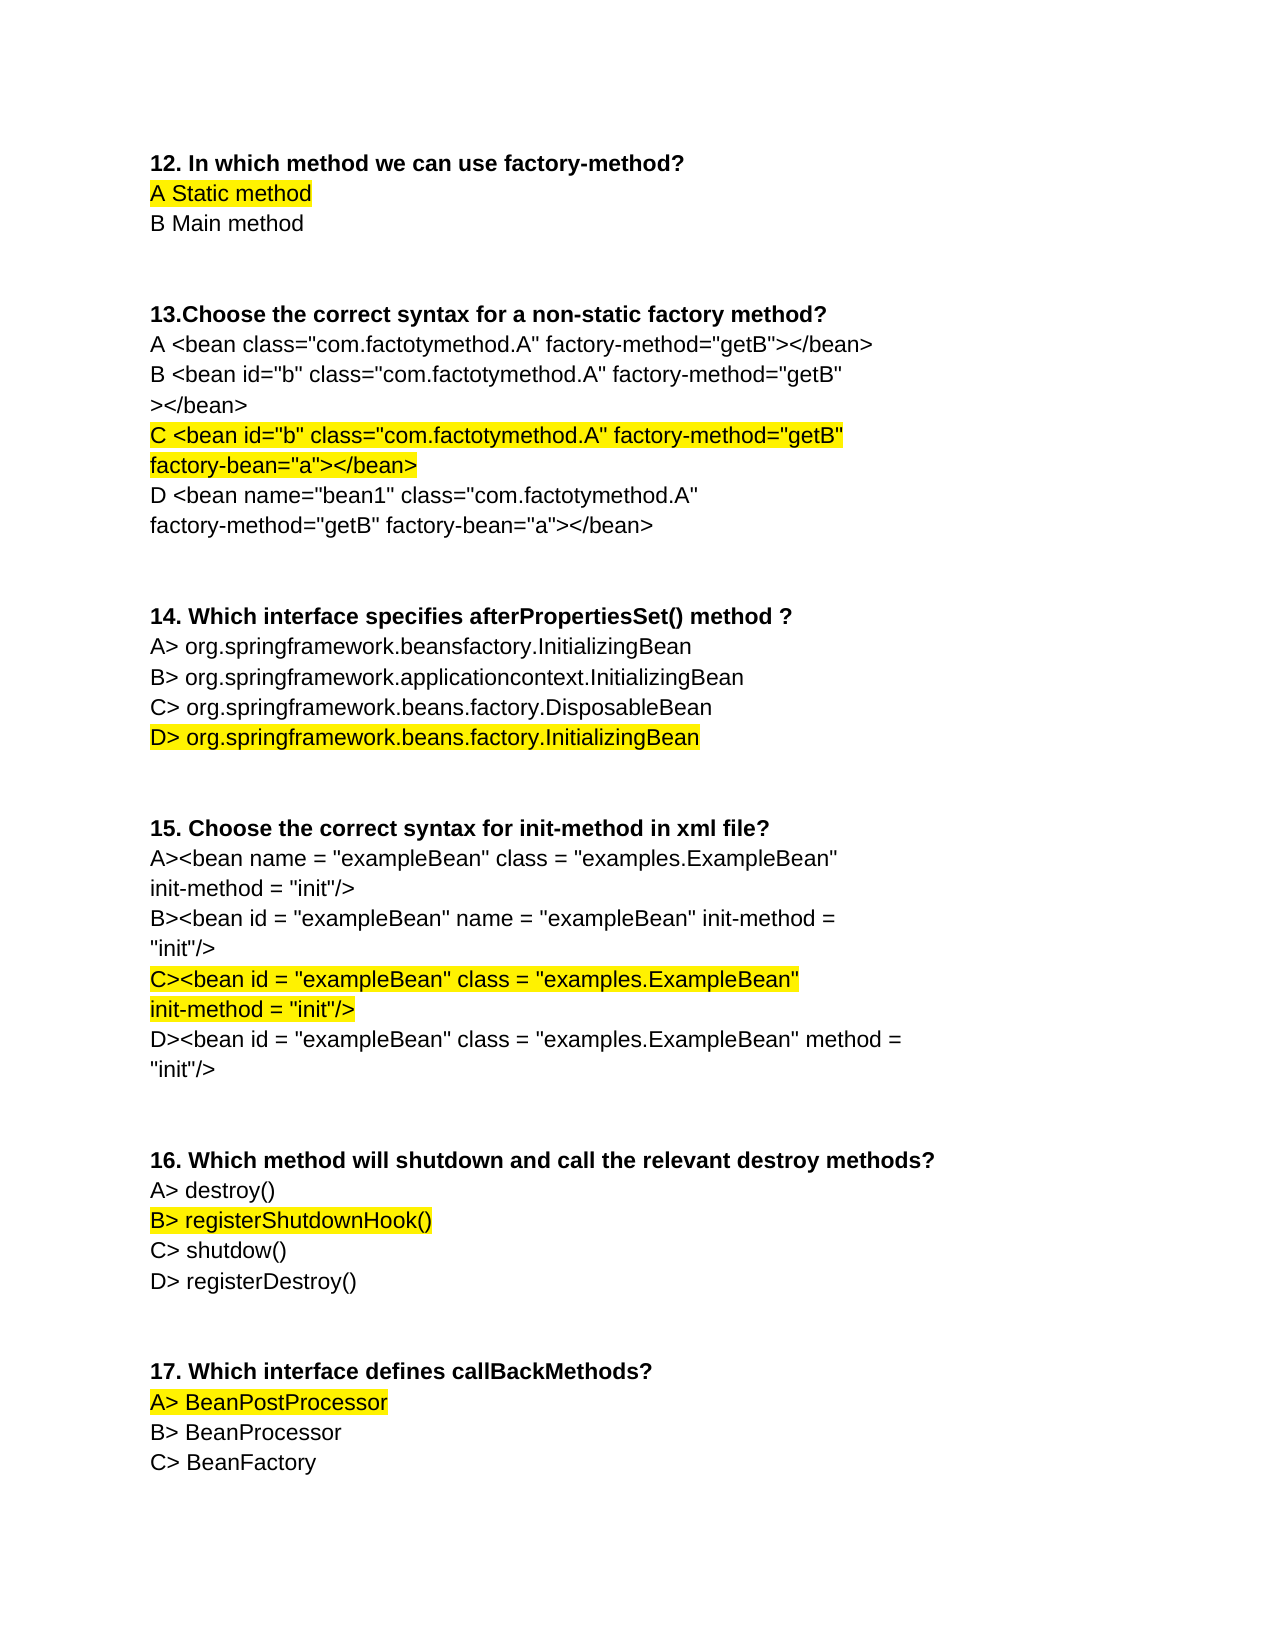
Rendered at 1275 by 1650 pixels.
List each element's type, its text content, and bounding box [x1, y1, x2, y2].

text B <bean id="b" class="com.factotymethod.A" factory-method="getB" [150, 361, 1125, 388]
text 15. Choose the correct syntax for init-method in xml file? [150, 814, 1125, 841]
text 13.Choose the correct syntax for a non-static factory method? [150, 301, 1125, 327]
text 16. Which method will shutdown and call the relevant destroy methods? [150, 1147, 1125, 1173]
text 14. Which interface specifies afterPropertiesSet() method ? [150, 603, 1125, 629]
text C> shutdow() [150, 1237, 1125, 1264]
text A <bean class="com.factotymethod.A" factory-method="getB"></bean> [150, 331, 1125, 358]
text D> org.springframework.beans.factory.InitializingBean [150, 724, 1125, 750]
text "init"/> [150, 935, 1125, 962]
text A><bean name = "exampleBean" class = "examples.ExampleBean" [150, 845, 1125, 871]
text B> registerShutdownHook() [150, 1207, 1125, 1234]
text 17. Which interface defines callBackMethods? [150, 1358, 1125, 1385]
text C><bean id = "exampleBean" class = "examples.ExampleBean" [150, 966, 1125, 992]
text "init"/> [150, 1056, 1125, 1083]
text A> org.springframework.beansfactory.InitializingBean [150, 633, 1125, 660]
text B Main method [150, 210, 1125, 237]
text 12. In which method we can use factory-method? [150, 150, 1125, 176]
text factory-bean="a"></bean> [150, 452, 1125, 478]
text A Static method [150, 180, 1125, 207]
text A> destroy() [150, 1177, 1125, 1203]
text C> org.springframework.beans.factory.DisposableBean [150, 694, 1125, 720]
text B> org.springframework.applicationcontext.InitializingBean [150, 663, 1125, 690]
text D><bean id = "exampleBean" class = "examples.ExampleBean" method = [150, 1026, 1125, 1052]
text D <bean name="bean1" class="com.factotymethod.A" [150, 482, 1125, 509]
text B> BeanProcessor [150, 1419, 1125, 1445]
text init-method = "init"/> [150, 875, 1125, 901]
text D> registerDestroy() [150, 1268, 1125, 1294]
text C <bean id="b" class="com.factotymethod.A" factory-method="getB" [150, 422, 1125, 448]
text factory-method="getB" factory-bean="a"></bean> [150, 512, 1125, 539]
text ></bean> [150, 392, 1125, 418]
text B><bean id = "exampleBean" name = "exampleBean" init-method = [150, 905, 1125, 932]
text C> BeanFactory [150, 1449, 1125, 1475]
text init-method = "init"/> [150, 996, 1125, 1022]
text A> BeanPostProcessor [150, 1388, 1125, 1415]
